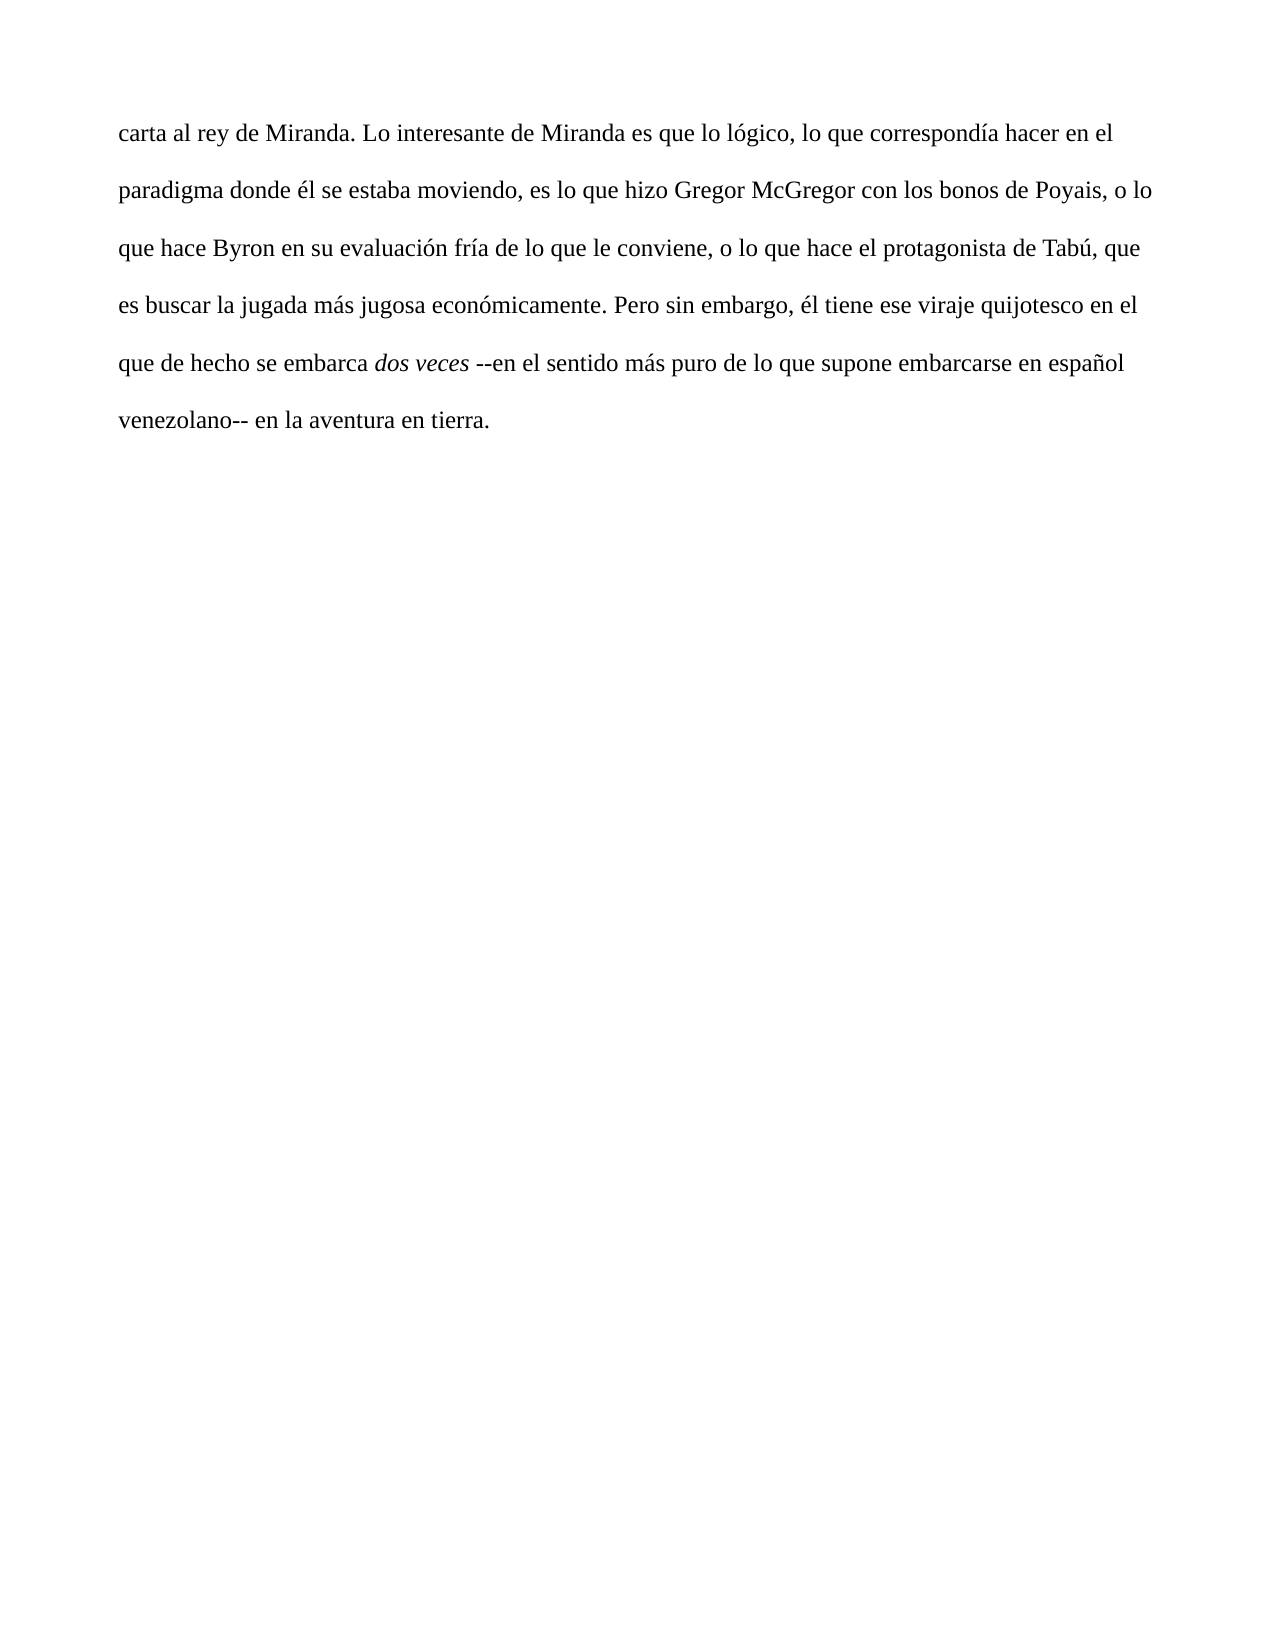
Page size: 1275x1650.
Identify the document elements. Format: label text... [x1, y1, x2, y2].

text carta al rey de Miranda. Lo interesante de Miranda es que lo lógico, lo que correspondía hacer en el paradigma donde él se estaba moviendo, es lo que hizo Gregor McGregor con los bonos de Poyais, o lo que hace Byron en su evaluación fría de lo que le conviene, o lo que hace el protagonista de Tabú, que es buscar la jugada más jugosa económicamente. Pero sin embargo, él tiene ese viraje quijotesco en el que de hecho se embarca dos veces --en el sentido más puro de lo que supone embarcarse en español venezolano-- en la aventura en tierra. [118, 118, 1157, 434]
